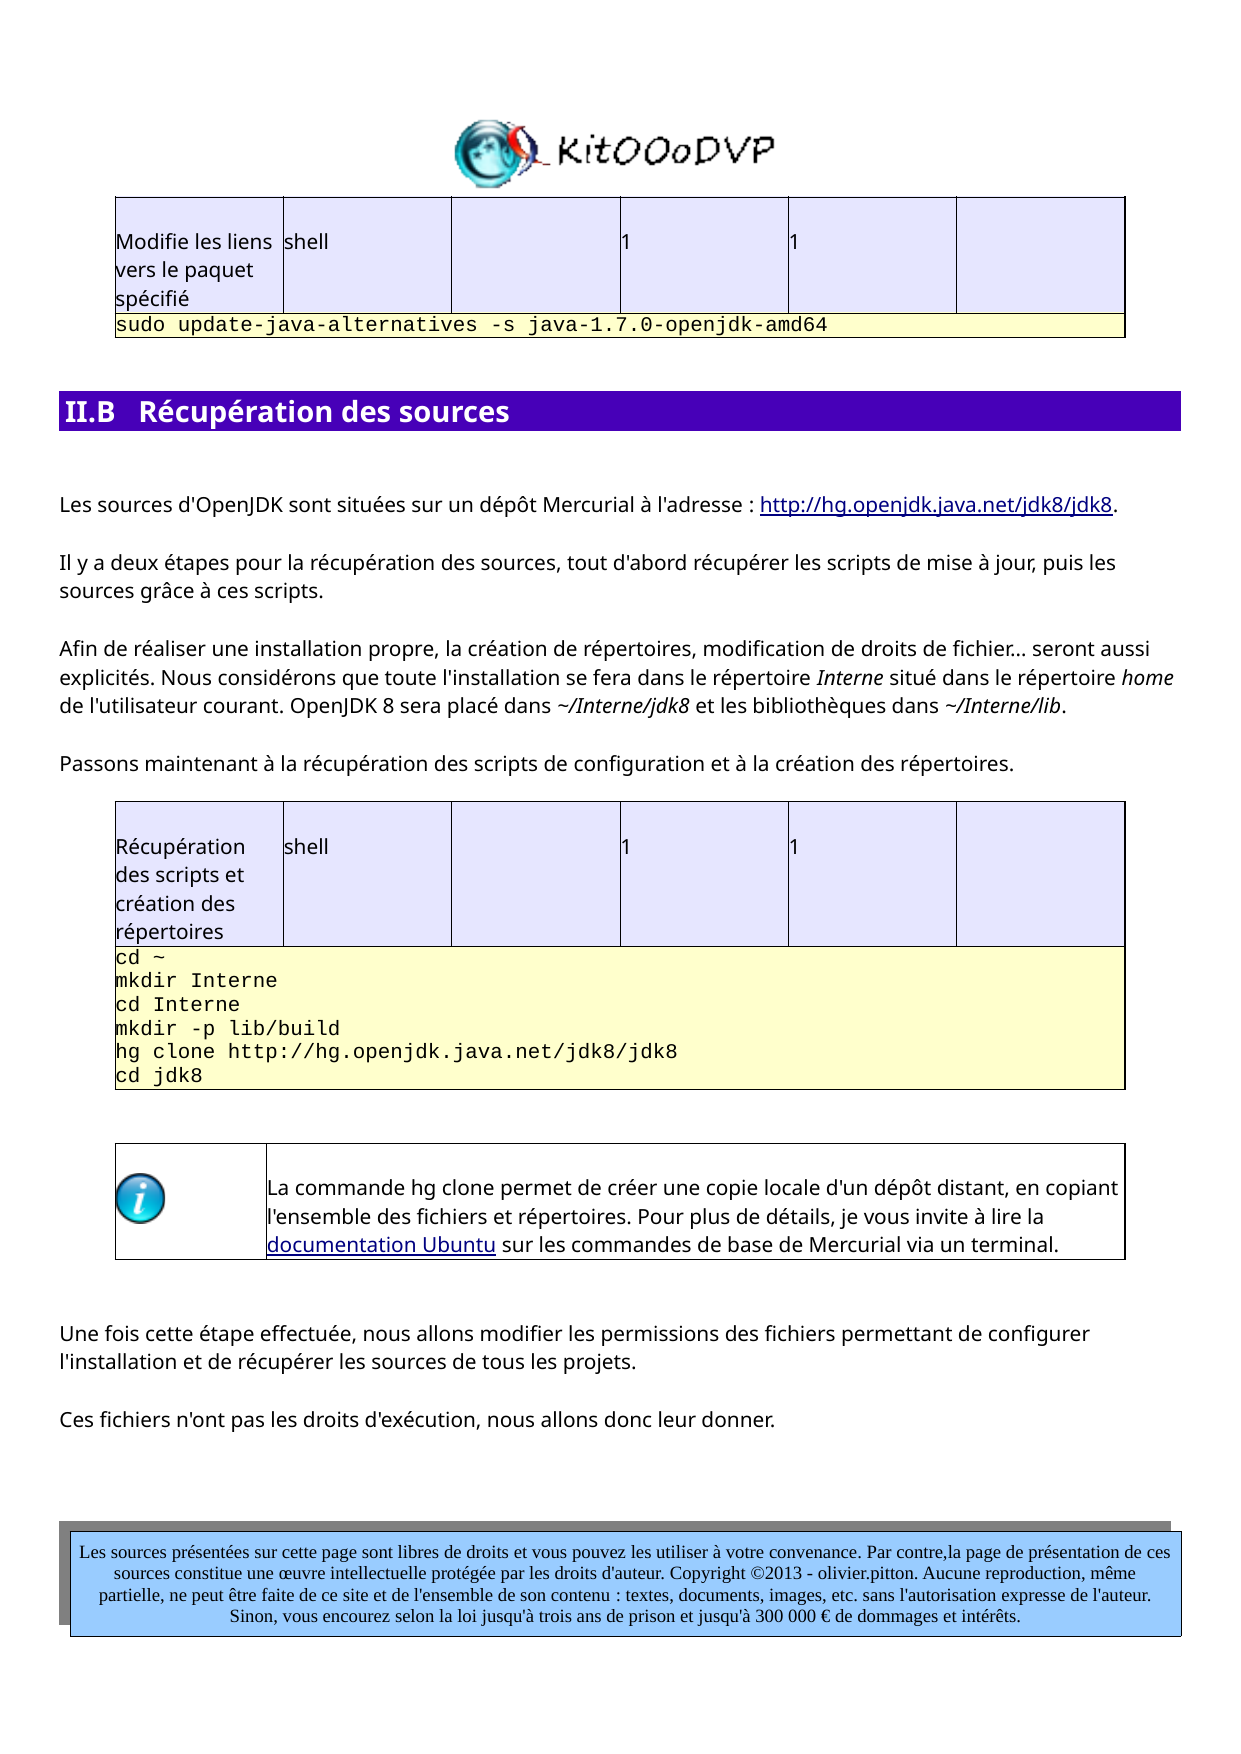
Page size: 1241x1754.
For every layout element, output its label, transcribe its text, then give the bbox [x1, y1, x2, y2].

table_header [452, 802, 620, 946]
text Afin de réaliser une installation propre, la création de répertoires, modification de droits de fichier… seront aussi explicités. Nous considérons que toute l'installation se fera dans le répertoire Interne situé dans le répertoire home de l'utilisateur courant. OpenJDK 8 sera placé dans ~/Interne/jdk8 et les bibliothèques dans ~/Interne/lib. [59, 634, 1181, 720]
picture [115, 1173, 166, 1224]
table_header Récupération des scripts et création des répertoires [116, 802, 283, 946]
table_header La commande hg clone permet de créer une copie locale d'un dépôt distant, en copiant l'ensemble des fichiers et répertoires. Pour plus de détails, je vous invite à lire la documentation Ubuntu sur les commandes de base de Mercurial via un terminal. [267, 1144, 1124, 1259]
text Ces fichiers n'ont pas les droits d'exécution, nous allons donc leur donner. [59, 1405, 1181, 1434]
picture [453, 118, 781, 191]
table_header [452, 198, 620, 312]
table_header [116, 1144, 266, 1259]
table_header 1 [621, 802, 788, 946]
table_header 1 [789, 802, 956, 946]
table_header Modifie les liens vers le paquet spécifié [116, 198, 283, 312]
text Il y a deux étapes pour la récupération des sources, tout d'abord récupérer les scripts de mise à jour, puis les sources grâce à ces scripts. [59, 548, 1181, 605]
table_header 1 [789, 198, 956, 312]
text Une fois cette étape effectuée, nous allons modifier les permissions des fichiers permettant de configurer l'installation et de récupérer les sources de tous les projets. [59, 1319, 1181, 1376]
table_header 1 [621, 198, 788, 312]
text Les sources d'OpenJDK sont situées sur un dépôt Mercurial à l'adresse : http://hg.openjdk.java.net/jdk8/jdk8. [59, 490, 1181, 518]
table_header shell [284, 802, 451, 946]
table_header [957, 198, 1124, 312]
text Passons maintenant à la récupération des scripts de configuration et à la création des répertoires. [59, 749, 1181, 778]
subtitle Récupération des sources [59, 391, 1181, 431]
table_header [957, 802, 1124, 946]
table_header shell [284, 198, 451, 312]
